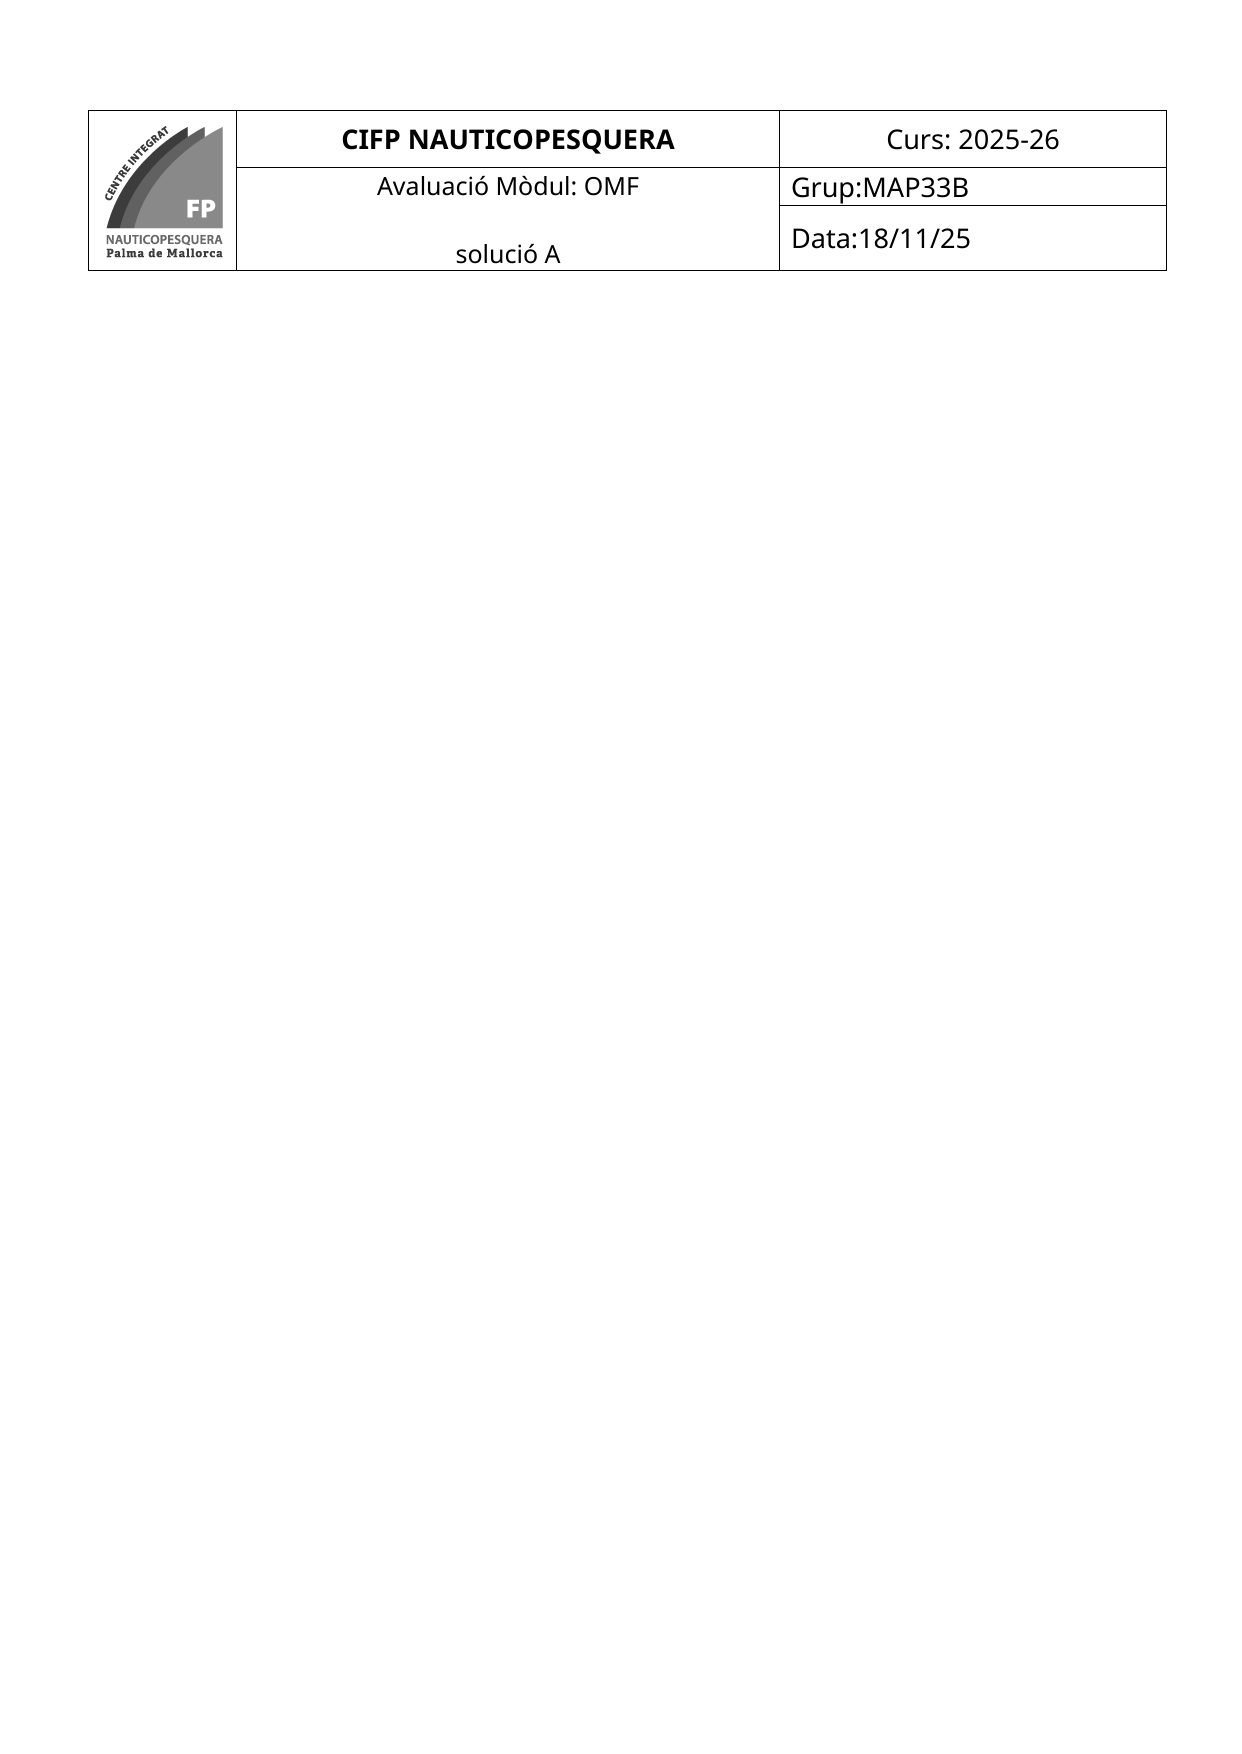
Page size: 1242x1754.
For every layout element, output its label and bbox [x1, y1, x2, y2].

picture [100, 116, 229, 265]
